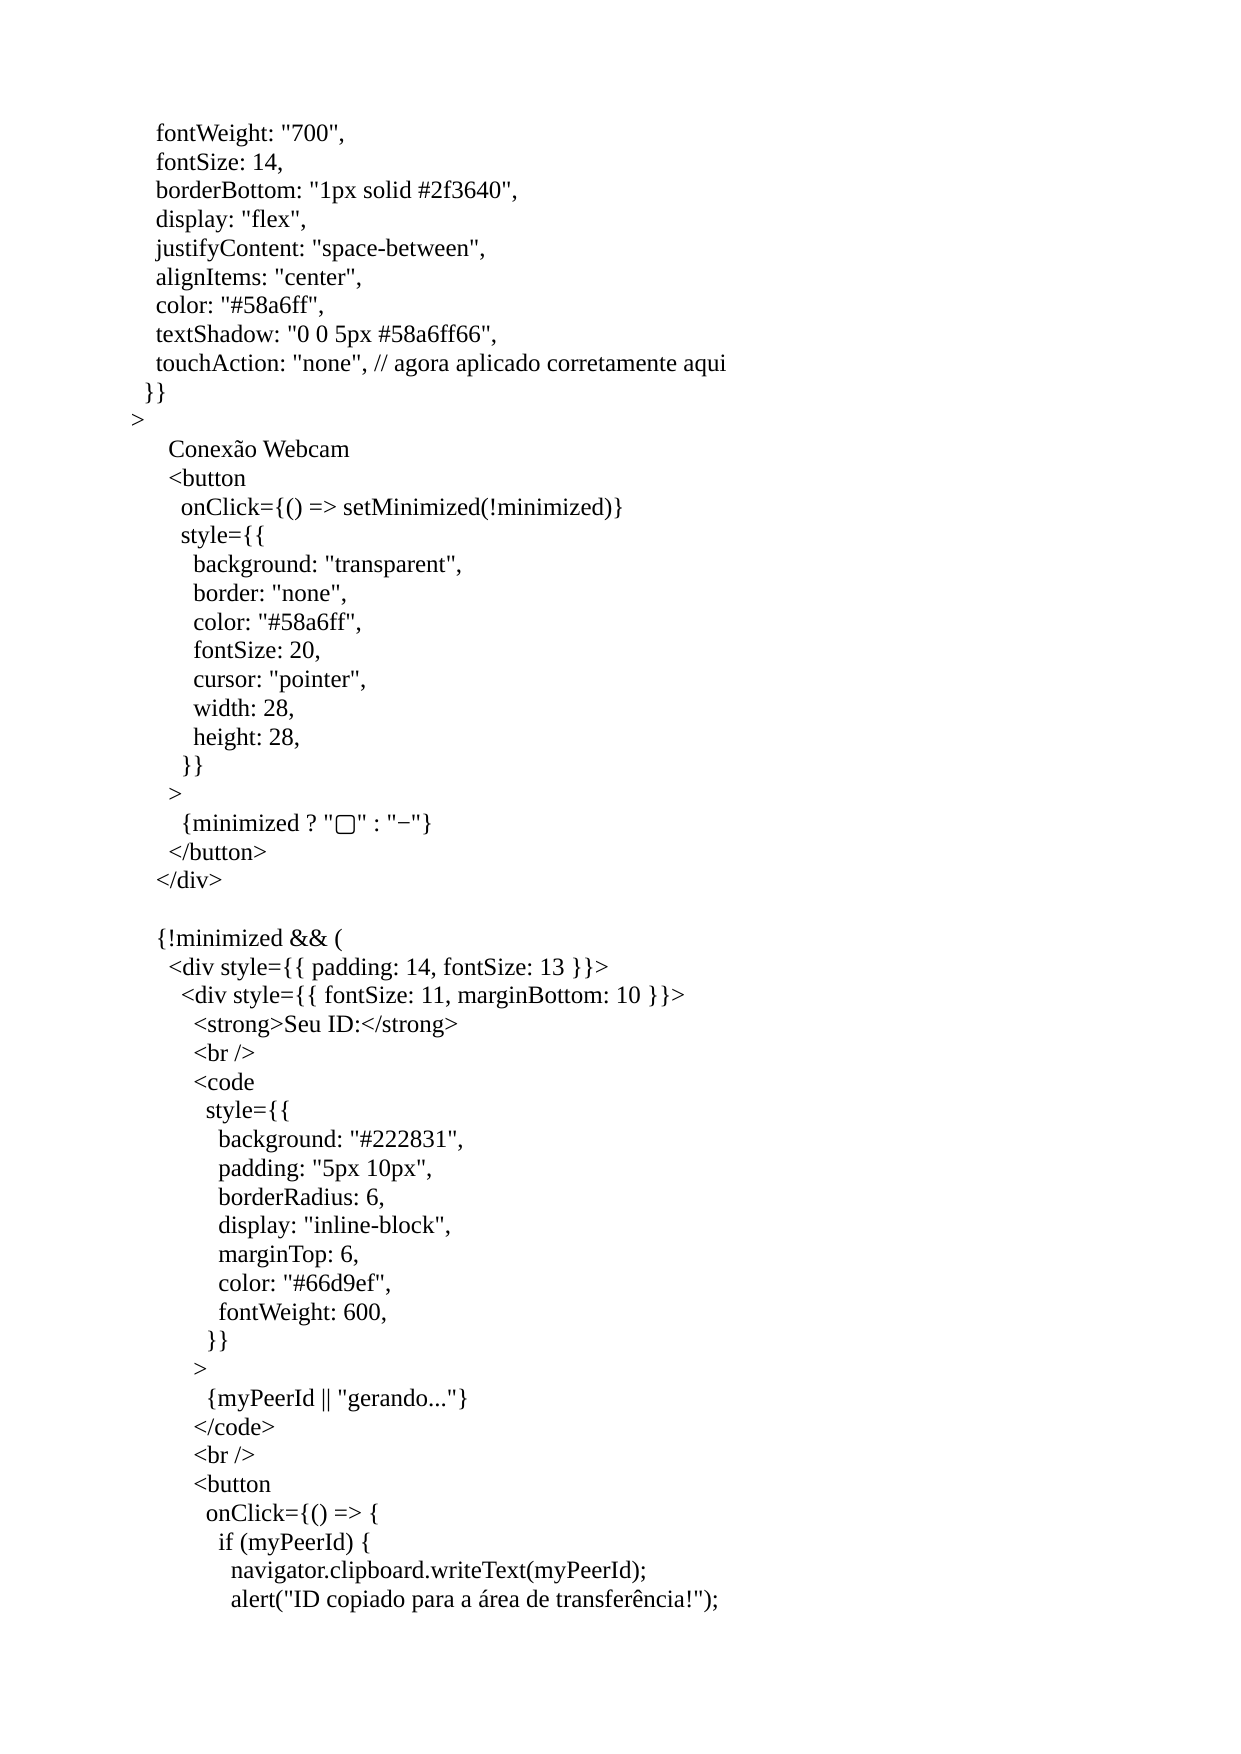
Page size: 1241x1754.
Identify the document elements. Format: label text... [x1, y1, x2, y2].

text border: "none", [118, 578, 1122, 607]
text color: "#66d9ef", [118, 1268, 1122, 1297]
text height: 28, [118, 722, 1122, 751]
text > [118, 406, 1122, 434]
text padding: "5px 10px", [118, 1153, 1122, 1182]
text > [118, 1354, 1122, 1383]
text }} [118, 751, 1122, 779]
text <button [118, 1469, 1122, 1498]
text fontWeight: 600, [118, 1297, 1122, 1326]
text <code [118, 1067, 1122, 1096]
text </div> [118, 866, 1122, 894]
text <div style={{ fontSize: 11, marginBottom: 10 }}> [118, 981, 1122, 1009]
text justifyContent: "space-between", [118, 233, 1122, 262]
text }} [118, 377, 1122, 406]
text style={{ [118, 521, 1122, 549]
text alert("ID copiado para a área de transferência!"); [118, 1584, 1122, 1613]
text alignItems: "center", [118, 262, 1122, 291]
text {!minimized && ( [118, 923, 1122, 952]
text </code> [118, 1412, 1122, 1441]
text {minimized ? "▢" : "−"} [118, 808, 1122, 837]
text </button> [118, 837, 1122, 866]
text background: "#222831", [118, 1124, 1122, 1153]
text > [118, 779, 1122, 808]
text color: "#58a6ff", [118, 291, 1122, 319]
text onClick={() => setMinimized(!minimized)} [118, 492, 1122, 521]
text if (myPeerId) { [118, 1527, 1122, 1556]
text fontWeight: "700", [118, 118, 1122, 147]
text cursor: "pointer", [118, 664, 1122, 693]
text <div style={{ padding: 14, fontSize: 13 }}> [118, 952, 1122, 981]
text <button [118, 463, 1122, 492]
text <br /> [118, 1441, 1122, 1469]
text {myPeerId || "gerando..."} [118, 1383, 1122, 1412]
text background: "transparent", [118, 549, 1122, 578]
text <br /> [118, 1038, 1122, 1067]
text }} [118, 1326, 1122, 1354]
text fontSize: 20, [118, 636, 1122, 664]
text display: "inline-block", [118, 1211, 1122, 1239]
text borderBottom: "1px solid #2f3640", [118, 176, 1122, 204]
text Conexão Webcam [118, 434, 1122, 463]
text borderRadius: 6, [118, 1182, 1122, 1211]
text style={{ [118, 1096, 1122, 1124]
text marginTop: 6, [118, 1239, 1122, 1268]
text fontSize: 14, [118, 147, 1122, 176]
text color: "#58a6ff", [118, 607, 1122, 636]
text width: 28, [118, 693, 1122, 722]
text <strong>Seu ID:</strong> [118, 1009, 1122, 1038]
text onClick={() => { [118, 1498, 1122, 1527]
text touchAction: "none", // agora aplicado corretamente aqui [118, 348, 1122, 377]
text textShadow: "0 0 5px #58a6ff66", [118, 319, 1122, 348]
text display: "flex", [118, 204, 1122, 233]
text navigator.clipboard.writeText(myPeerId); [118, 1556, 1122, 1584]
